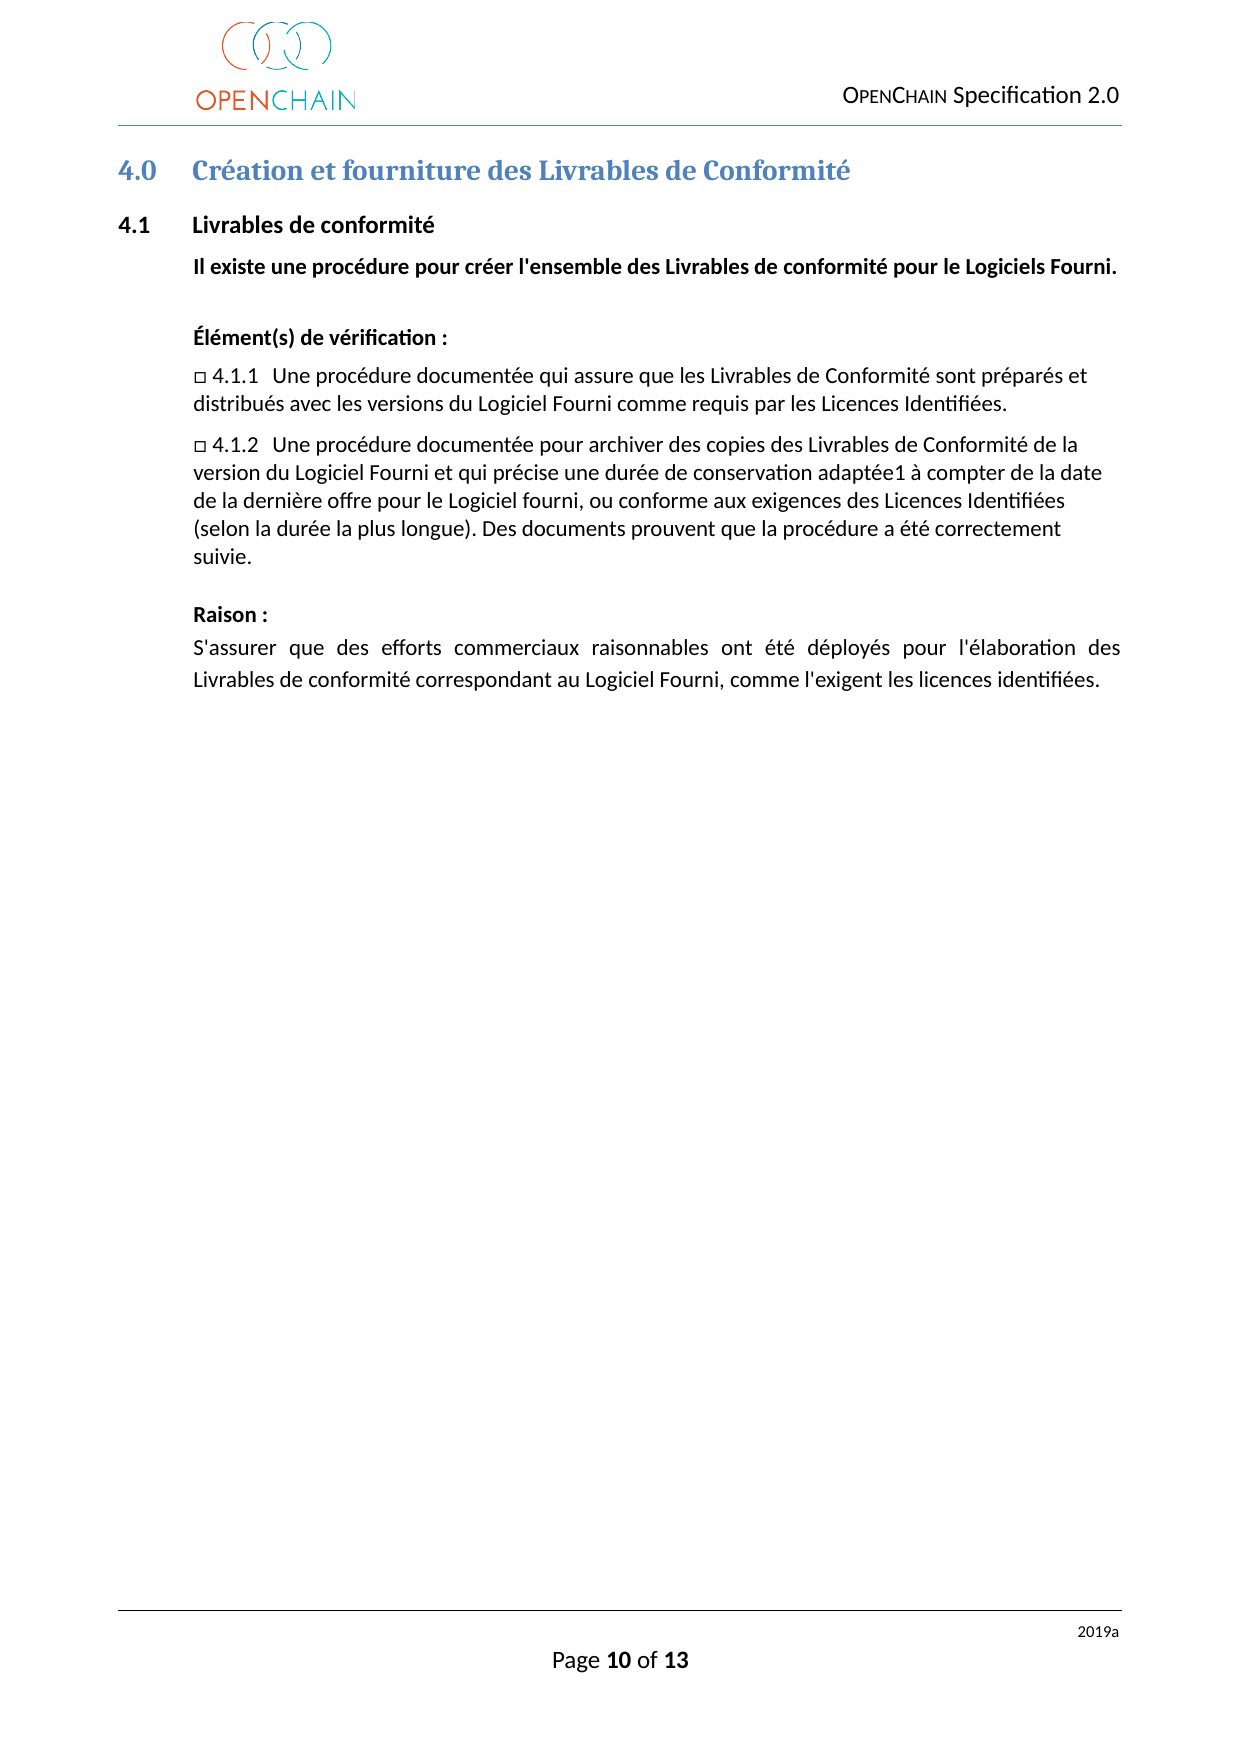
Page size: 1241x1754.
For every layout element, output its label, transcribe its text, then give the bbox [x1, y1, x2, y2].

picture [196, 22, 355, 111]
title Raison : [193, 601, 1122, 628]
title Élément(s) de vérification : [193, 323, 1122, 351]
subtitle Une procédure documentée qui assure que les Livrables de Conformité sont préparés et distribués avec les versions du Logiciel Fourni comme requis par les Licences Identifiées. [193, 361, 1122, 417]
text Il existe une procédure pour créer l'ensemble des Livrables de conformité pour le Logiciels Fourni. [193, 252, 1122, 280]
subtitle Une procédure documentée pour archiver des copies des Livrables de Conformité de la version du Logiciel Fourni et qui précise une durée de conservation adaptée1 à compter de la date de la dernière offre pour le Logiciel fourni, ou conforme aux exigences des Licences Identifiées (selon la durée la plus longue). Des documents prouvent que la procédure a été correctement suivie. [193, 430, 1122, 570]
subtitle Création et fourniture des Livrables de Conformité [118, 154, 1122, 188]
subtitle Livrables de conformité [118, 209, 1122, 240]
text S'assurer que des efforts commerciaux raisonnables ont été déployés pour l'élaboration des Livrables de conformité correspondant au Logiciel Fourni, comme l'exigent les licences identifiées. [193, 633, 1122, 693]
